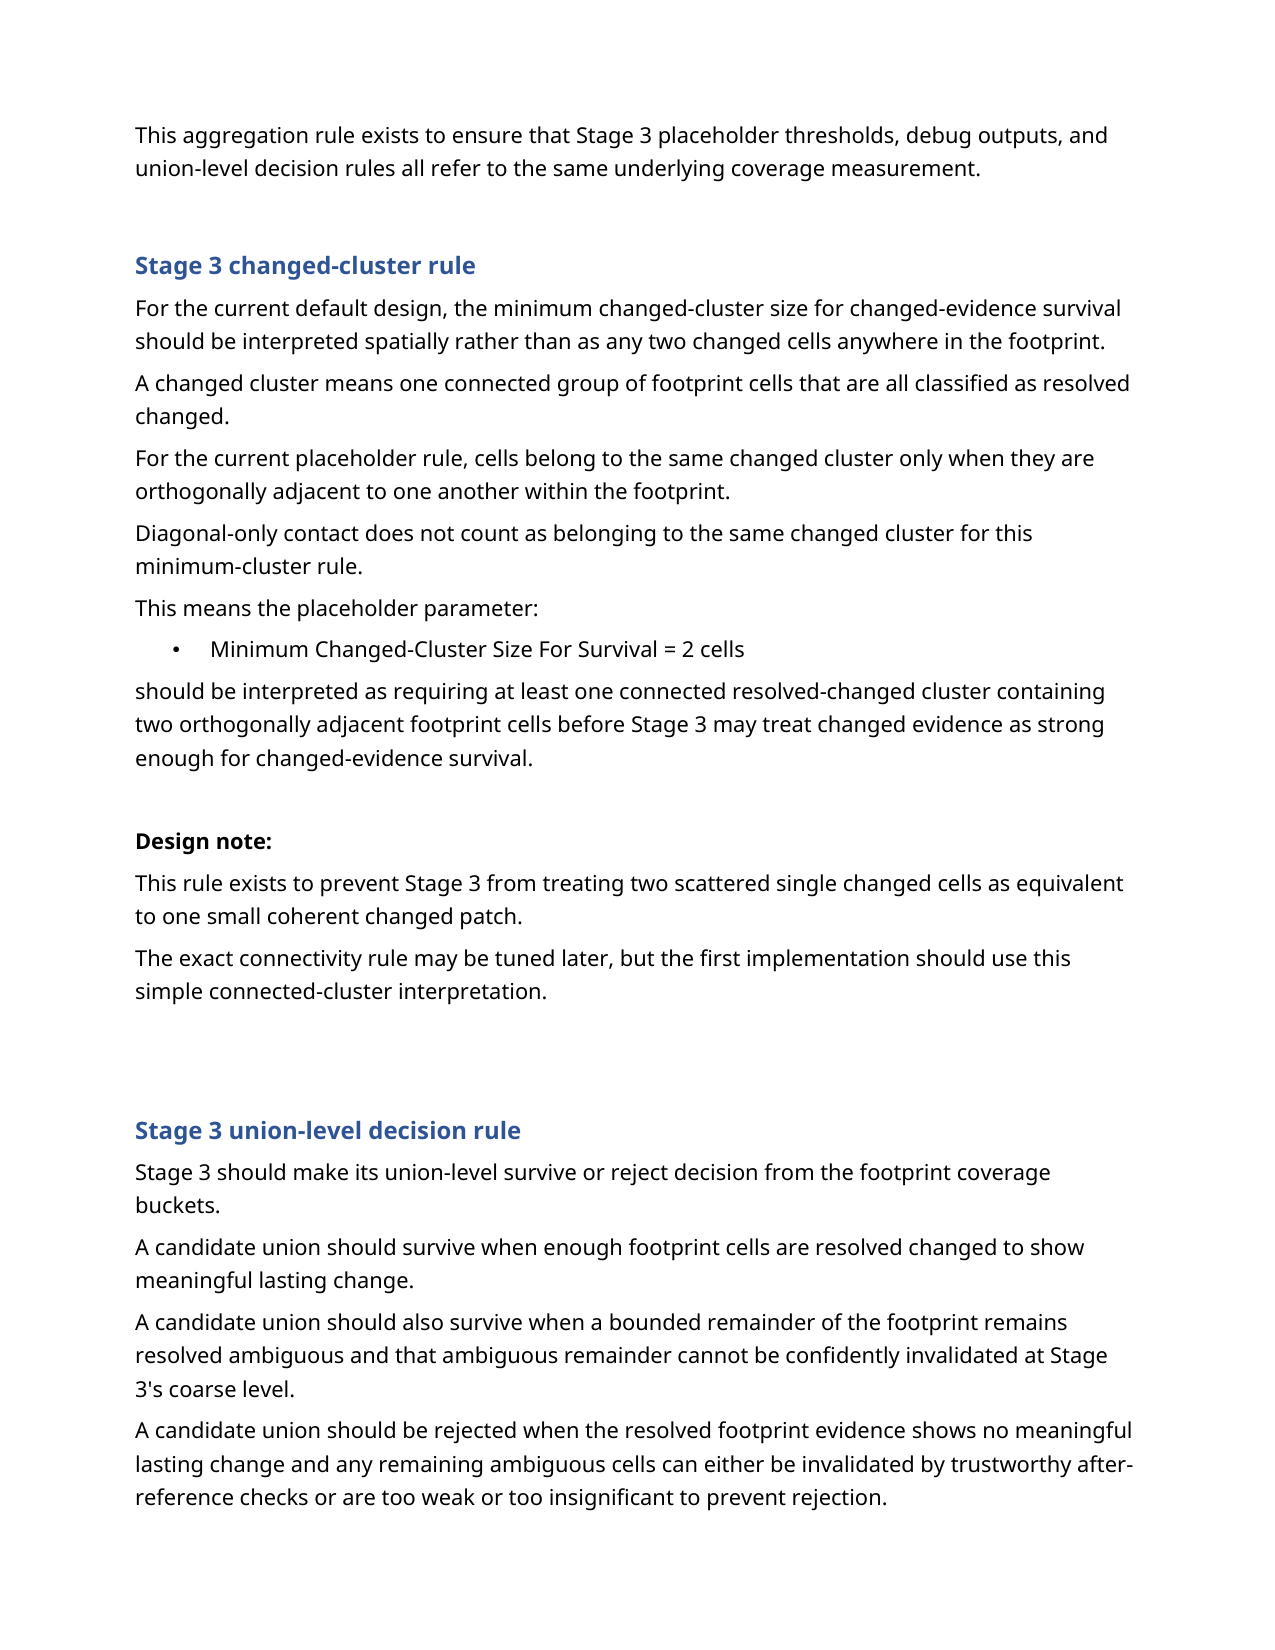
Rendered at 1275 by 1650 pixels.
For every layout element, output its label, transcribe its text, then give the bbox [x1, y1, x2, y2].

list Minimum Changed-Cluster Size For Survival = 2 cells [172, 634, 1140, 664]
text A changed cluster means one connected group of footprint cells that are all classified as resolved changed. [135, 368, 1140, 431]
subtitle Stage 3 changed-cluster rule [135, 249, 1140, 282]
text This rule exists to prevent Stage 3 from treating two scattered single changed cells as equivalent to one small coherent changed patch. [135, 868, 1140, 931]
text should be interpreted as requiring at least one connected resolved-changed cluster containing two orthogonally adjacent footprint cells before Stage 3 may treat changed evidence as strong enough for changed-evidence survival. [135, 676, 1140, 772]
text Diagonal-only contact does not count as belonging to the same changed cluster for this minimum-cluster rule. [135, 518, 1140, 581]
text A candidate union should be rejected when the resolved footprint evidence shows no meaningful lasting change and any remaining ambiguous cells can either be invalidated by trustworthy after-reference checks or are too weak or too insignificant to prevent rejection. [135, 1415, 1140, 1512]
text A candidate union should survive when enough footprint cells are resolved changed to show meaningful lasting change. [135, 1232, 1140, 1295]
text A candidate union should also survive when a bounded remainder of the footprint remains resolved ambiguous and that ambiguous remainder cannot be confidently invalidated at Stage 3's coarse level. [135, 1307, 1140, 1403]
text The exact connectivity rule may be tuned later, but the first implementation should use this simple connected-cluster interpretation. [135, 943, 1140, 1006]
text Design note: [135, 826, 1140, 856]
text Stage 3 should make its union-level survive or reject decision from the footprint coverage buckets. [135, 1157, 1140, 1220]
text For the current default design, the minimum changed-cluster size for changed-evidence survival should be interpreted spatially rather than as any two changed cells anywhere in the footprint. [135, 293, 1140, 356]
text This aggregation rule exists to ensure that Stage 3 placeholder thresholds, debug outputs, and union-level decision rules all refer to the same underlying coverage measurement. [135, 120, 1140, 183]
text For the current placeholder rule, cells belong to the same changed cluster only when they are orthogonally adjacent to one another within the footprint. [135, 443, 1140, 506]
subtitle Stage 3 union-level decision rule [135, 1113, 1140, 1146]
text This means the placeholder parameter: [135, 593, 1140, 622]
